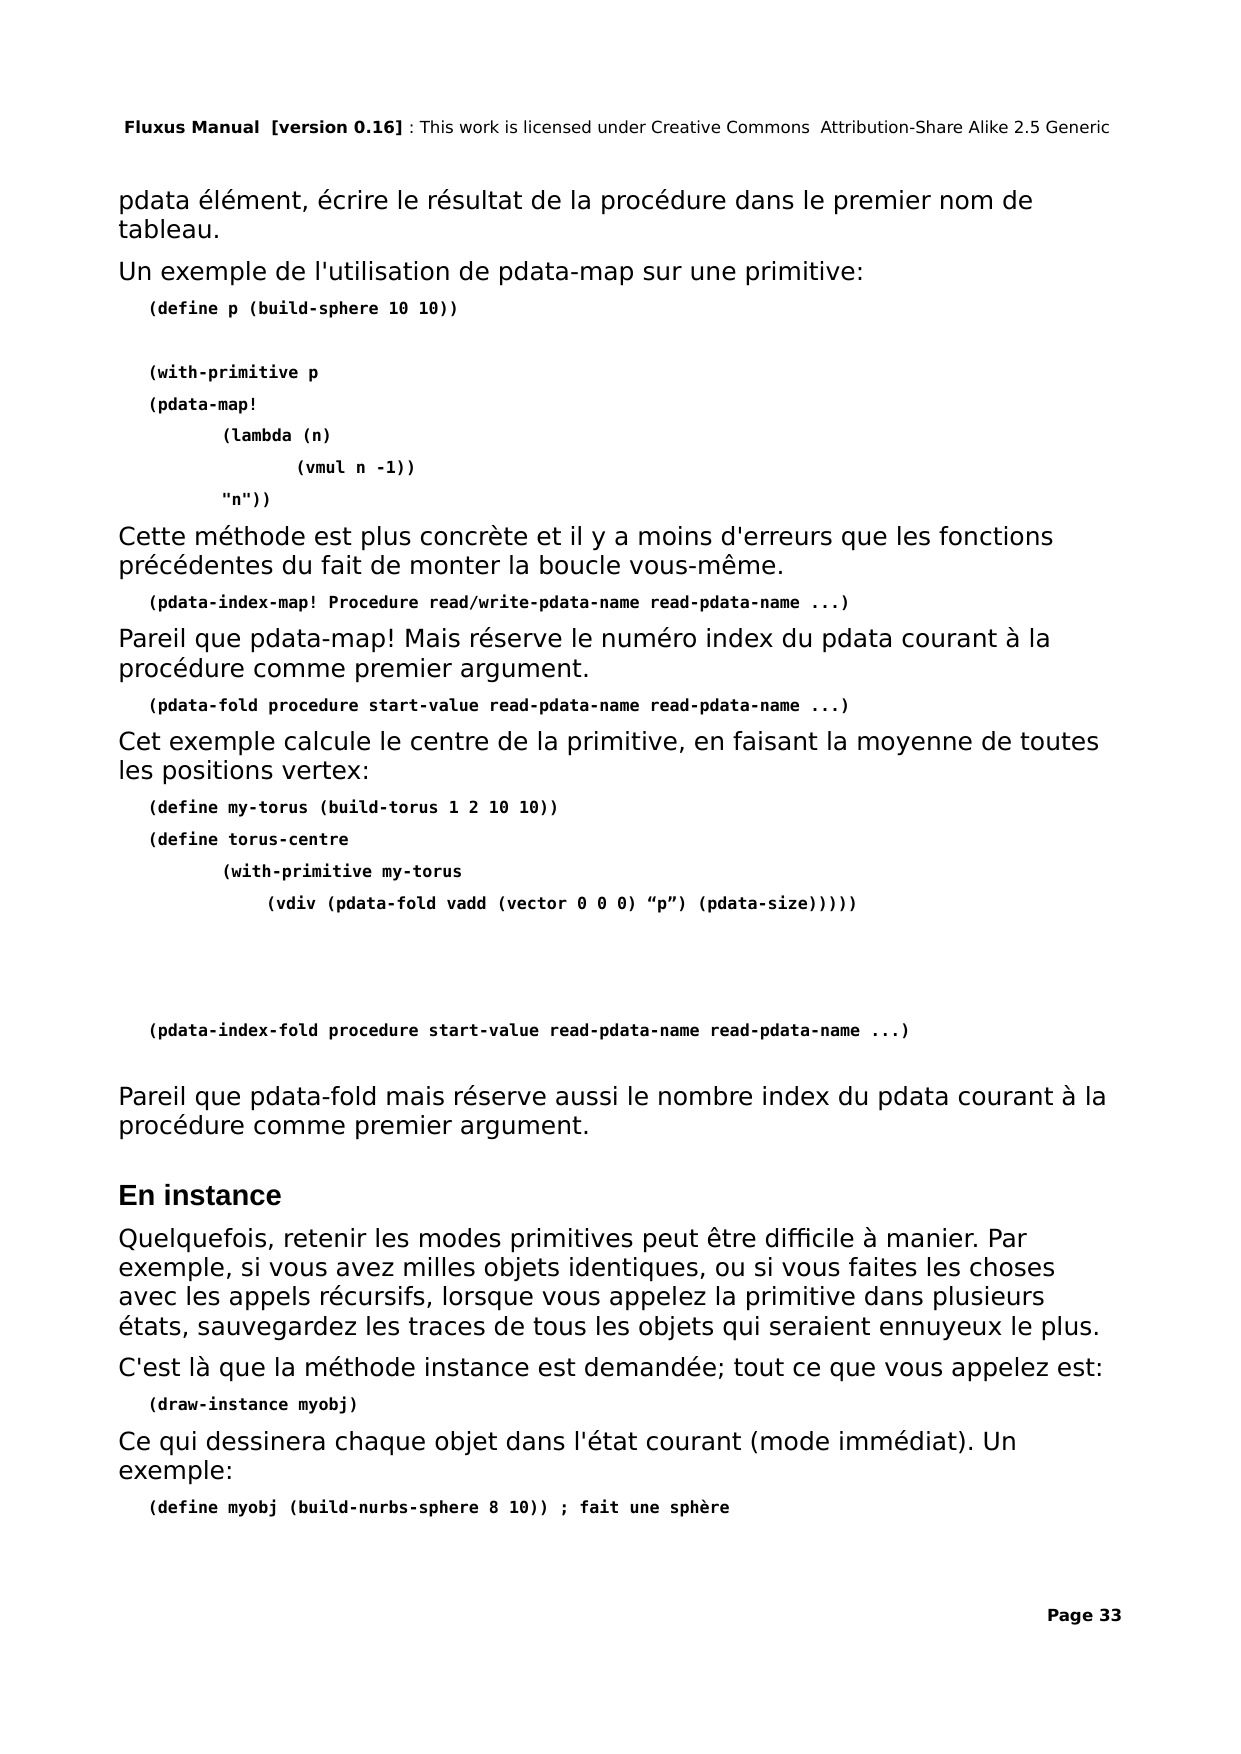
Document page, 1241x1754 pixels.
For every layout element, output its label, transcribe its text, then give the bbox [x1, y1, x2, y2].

text (with-primitive p [148, 363, 1122, 382]
text (with-primitive my-torus [148, 862, 1122, 881]
text Pareil que pdata-fold mais réserve aussi le nombre index du pdata courant à la procédure comme premier argument. [118, 1082, 1122, 1141]
text Pareil que pdata-map! Mais réserve le numéro index du pdata courant à la procédure comme premier argument. [118, 625, 1122, 683]
text pdata élément, écrire le résultat de la procédure dans le premier nom de tableau. [118, 186, 1122, 245]
text (pdata-fold procedure start-value read-pdata-name read-pdata-name ...) [148, 696, 1122, 715]
text (draw-instance myobj) [148, 1395, 1122, 1414]
text "n")) [148, 490, 1122, 509]
text (lambda (n) [148, 426, 1122, 446]
text Cet exemple calcule le centre de la primitive, en faisant la moyenne de toutes les positions vertex: [118, 727, 1122, 786]
text (pdata-map! [148, 394, 1122, 414]
subtitle En instance [118, 1178, 1122, 1212]
text Un exemple de l'utilisation de pdata-map sur une primitive: [118, 257, 1122, 286]
text (pdata-index-map! Procedure read/write-pdata-name read-pdata-name ...) [148, 593, 1122, 612]
text (define torus-centre [148, 830, 1122, 849]
text (define p (build-sphere 10 10)) [148, 299, 1122, 318]
text Ce qui dessinera chaque objet dans l'état courant (mode immédiat). Un exemple: [118, 1427, 1122, 1485]
text (vdiv (pdata-fold vadd (vector 0 0 0) “p”) (pdata-size))))) [118, 894, 1122, 913]
text Quelquefois, retenir les modes primitives peut être difficile à manier. Par exemple, si vous avez milles objets identiques, ou si vous faites les choses avec les appels récursifs, lorsque vous appelez la primitive dans plusieurs états, sauvegardez les traces de tous les objets qui seraient ennuyeux le plus. [118, 1224, 1122, 1341]
text (pdata-index-fold procedure start-value read-pdata-name read-pdata-name ...) [148, 1021, 1122, 1041]
text (define my-torus (build-torus 1 2 10 10)) [148, 798, 1122, 818]
text Cette méthode est plus concrète et il y a moins d'erreurs que les fonctions précédentes du fait de monter la boucle vous-même. [118, 522, 1122, 580]
text (vmul n -1)) [148, 458, 1122, 478]
text C'est là que la méthode instance est demandée; tout ce que vous appelez est: [118, 1353, 1122, 1383]
text (define myobj (build-nurbs-sphere 8 10)) ; fait une sphère [148, 1498, 1122, 1517]
